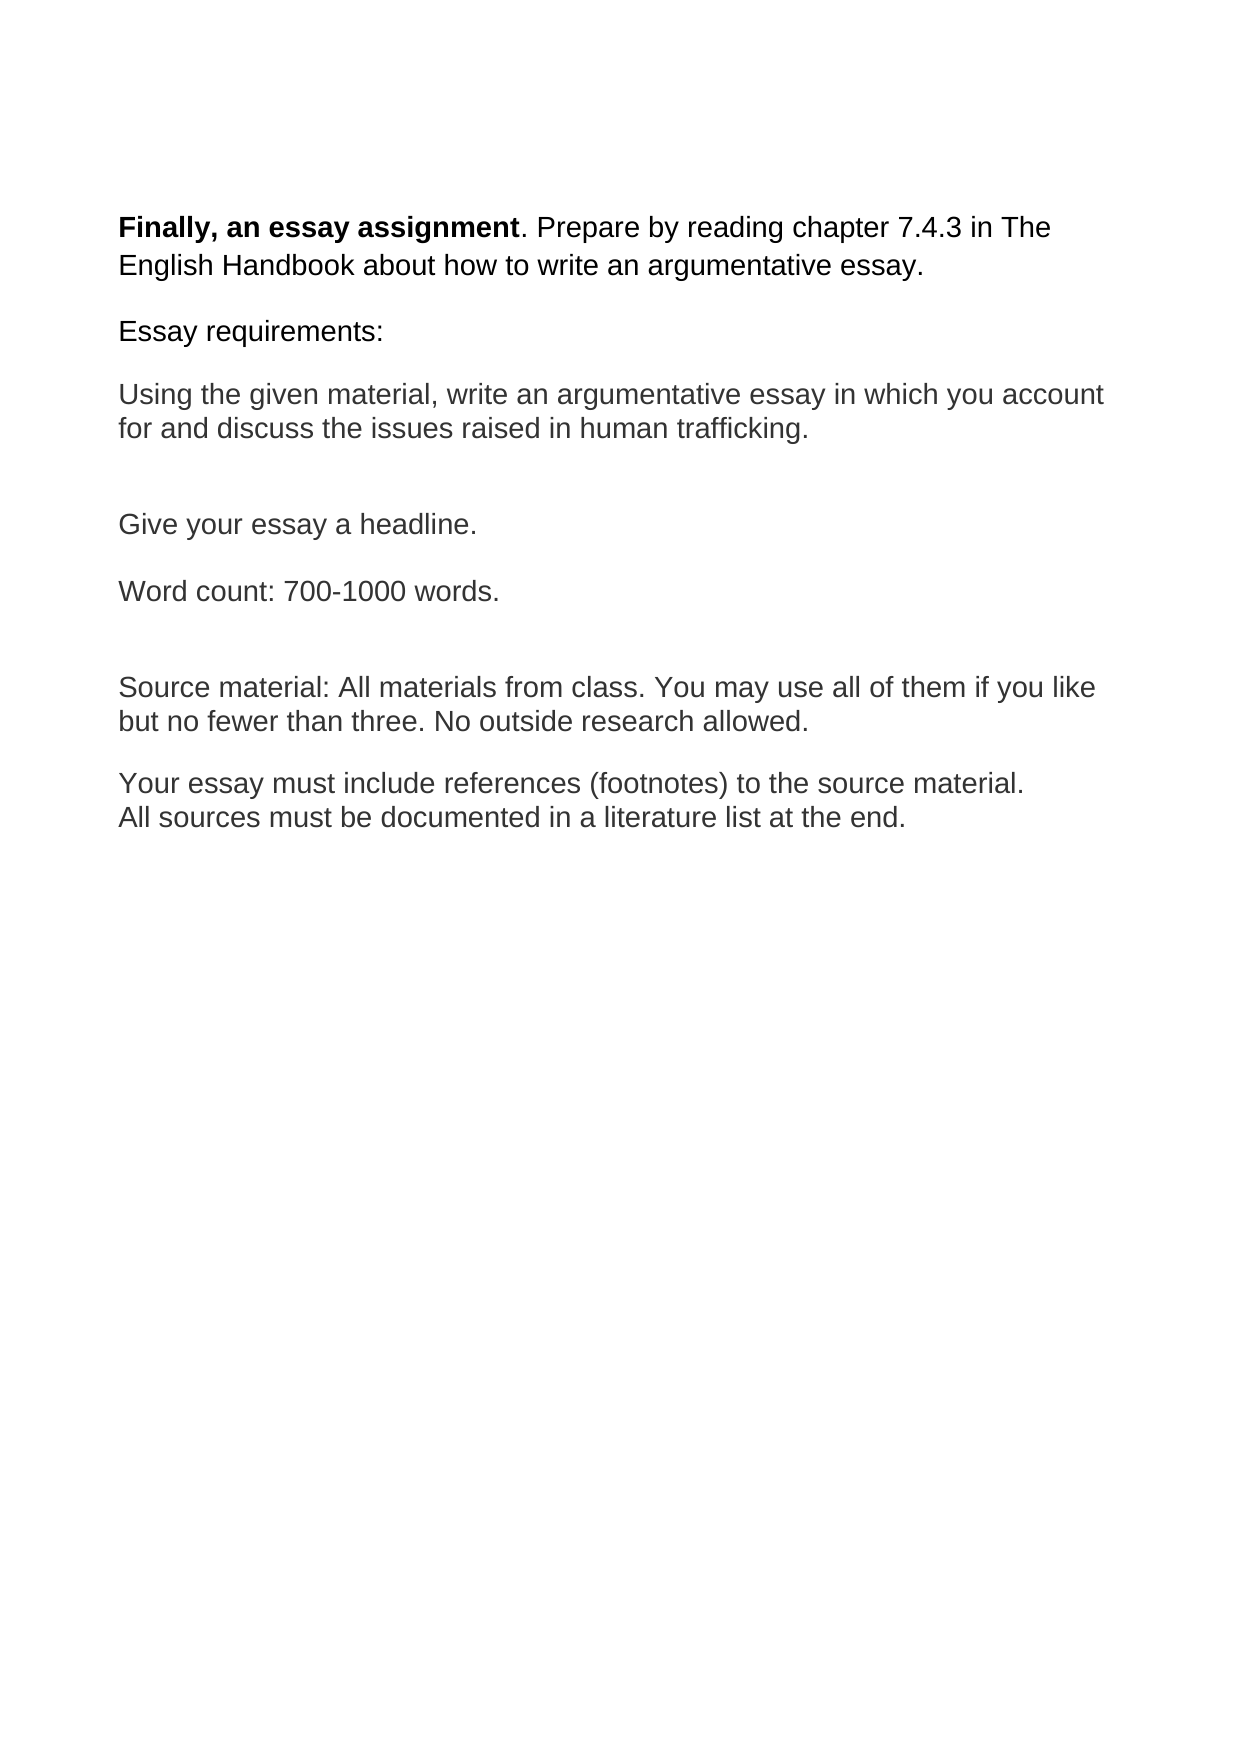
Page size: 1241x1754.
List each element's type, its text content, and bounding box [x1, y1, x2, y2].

text Source material: All materials from class. You may use all of them if you like but no fewer than three. No outside research allowed. [118, 637, 1122, 737]
text Essay requirements: [118, 311, 1122, 348]
text Your essay must include references (footnotes) to the source material. All sources must be documented in a literature list at the end. [118, 767, 1122, 834]
text Finally, an essay assignment. Prepare by reading chapter 7.4.3 in The English Handbook about how to write an argumentative essay. [118, 206, 1122, 281]
text Using the given material, write an argumentative essay in which you account for and discuss the issues raised in human trafficking. [118, 377, 1122, 444]
text Give your essay a headline. Word count: 700-1000 words. [118, 473, 1122, 608]
